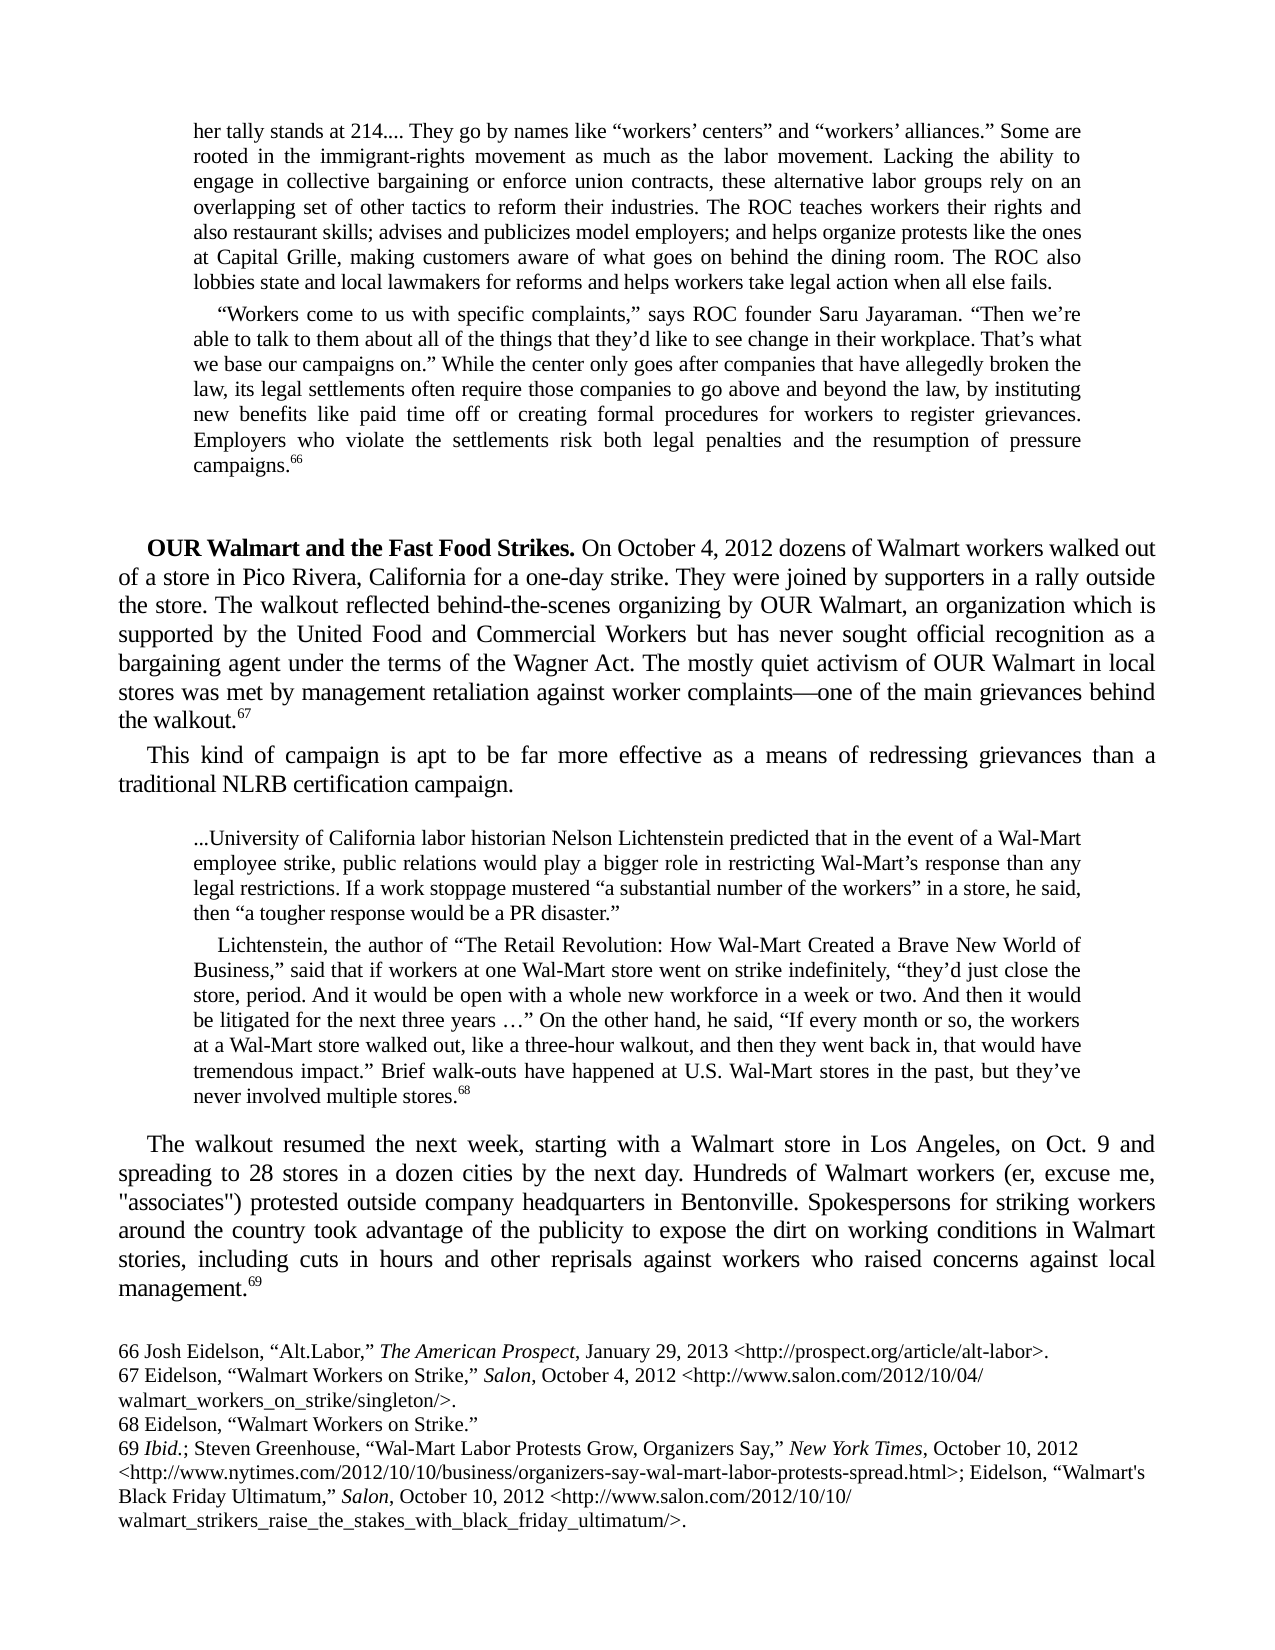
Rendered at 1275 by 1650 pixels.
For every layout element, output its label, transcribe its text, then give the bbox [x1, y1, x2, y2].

text The walkout resumed the next week, starting with a Walmart store in Los Angeles, on Oct. 9 and spreading to 28 stores in a dozen cities by the next day. Hundreds of Walmart workers (er, excuse me, "associates") protested outside company headquarters in Bentonville. Spokespersons for striking workers around the country took advantage of the publicity to expose the dirt on working conditions in Walmart stories, including cuts in hours and other reprisals against workers who raised concerns against local management. [118, 1129, 1157, 1302]
text ...University of California labor historian Nelson Lichtenstein predicted that in the event of a Wal-Mart employee strike, public relations would play a bigger role in restricting Wal-Mart’s response than any legal restrictions. If a work stoppage mustered “a substantial number of the workers” in a store, he said, then “a tougher response would be a PR disaster.” [193, 825, 1082, 926]
text “Workers come to us with specific complaints,” says ROC founder Saru Jayaraman. “Then we’re able to talk to them about all of the things that they’d like to see change in their workplace. That’s what we base our campaigns on.” While the center only goes after companies that have allegedly broken the law, its legal settlements often require those companies to go above and beyond the law, by instituting new benefits like paid time off or creating formal procedures for workers to register grievances. Employers who violate the settlements risk both legal penalties and the resumption of pressure campaigns. [193, 301, 1082, 477]
text Ibid.; Steven Greenhouse, “Wal-Mart Labor Protests Grow, Organizers Say,” New York Times, October 10, 2012 <http://www.nytimes.com/2012/10/10/business/organizers-say-wal-mart-labor-protests-spread.html>; Eidelson, “Walmart's Black Friday Ultimatum,” Salon, October 10, 2012 <http://www.salon.com/2012/10/10/ walmart_strikers_raise_the_stakes_with_black_friday_ultimatum/>. [118, 1436, 1157, 1532]
text This kind of campaign is apt to be far more effective as a means of redressing grievances than a traditional NLRB certification campaign. [118, 740, 1157, 798]
text OUR Walmart and the Fast Food Strikes. On October 4, 2012 dozens of Walmart workers walked out of a store in Pico Rivera, California for a one-day strike. They were joined by supporters in a rally outside the store. The walkout reflected behind-the-scenes organizing by OUR Walmart, an organization which is supported by the United Food and Commercial Workers but has never sought official recognition as a bargaining agent under the terms of the Wagner Act. The mostly quiet activism of OUR Walmart in local stores was met by management retaliation against worker complaints—one of the main grievances behind the walkout. [118, 533, 1157, 734]
text Josh Eidelson, “Alt.Labor,” The American Prospect, January 29, 2013 <http://prospect.org/article/alt-labor>. [118, 1339, 1157, 1363]
text her tally stands at 214.... They go by names like “workers’ centers” and “workers’ alliances.” Some are rooted in the immigrant-rights movement as much as the labor movement. Lacking the ability to engage in collective bargaining or enforce union contracts, these alternative labor groups rely on an overlapping set of other tactics to reform their industries. The ROC teaches workers their rights and also restaurant skills; advises and publicizes model employers; and helps organize protests like the ones at Capital Grille, making customers aware of what goes on behind the dining room. The ROC also lobbies state and local lawmakers for reforms and helps workers take legal action when all else fails. [193, 118, 1082, 294]
text Eidelson, “Walmart Workers on Strike,” Salon, October 4, 2012 <http://www.salon.com/2012/10/04/ walmart_workers_on_strike/singleton/>. [118, 1363, 1157, 1412]
text Lichtenstein, the author of “The Retail Revolution: How Wal-Mart Created a Brave New World of Business,” said that if workers at one Wal-Mart store went on strike indefinitely, “they’d just close the store, period. And it would be open with a whole new workforce in a week or two. And then it would be litigated for the next three years …” On the other hand, he said, “If every month or so, the workers at a Wal-Mart store walked out, like a three-hour walkout, and then they went back in, that would have tremendous impact.” Brief walk-outs have happened at U.S. Wal-Mart stores in the past, but they’ve never involved multiple stores. [193, 932, 1082, 1108]
text Eidelson, “Walmart Workers on Strike.” [118, 1412, 1157, 1436]
